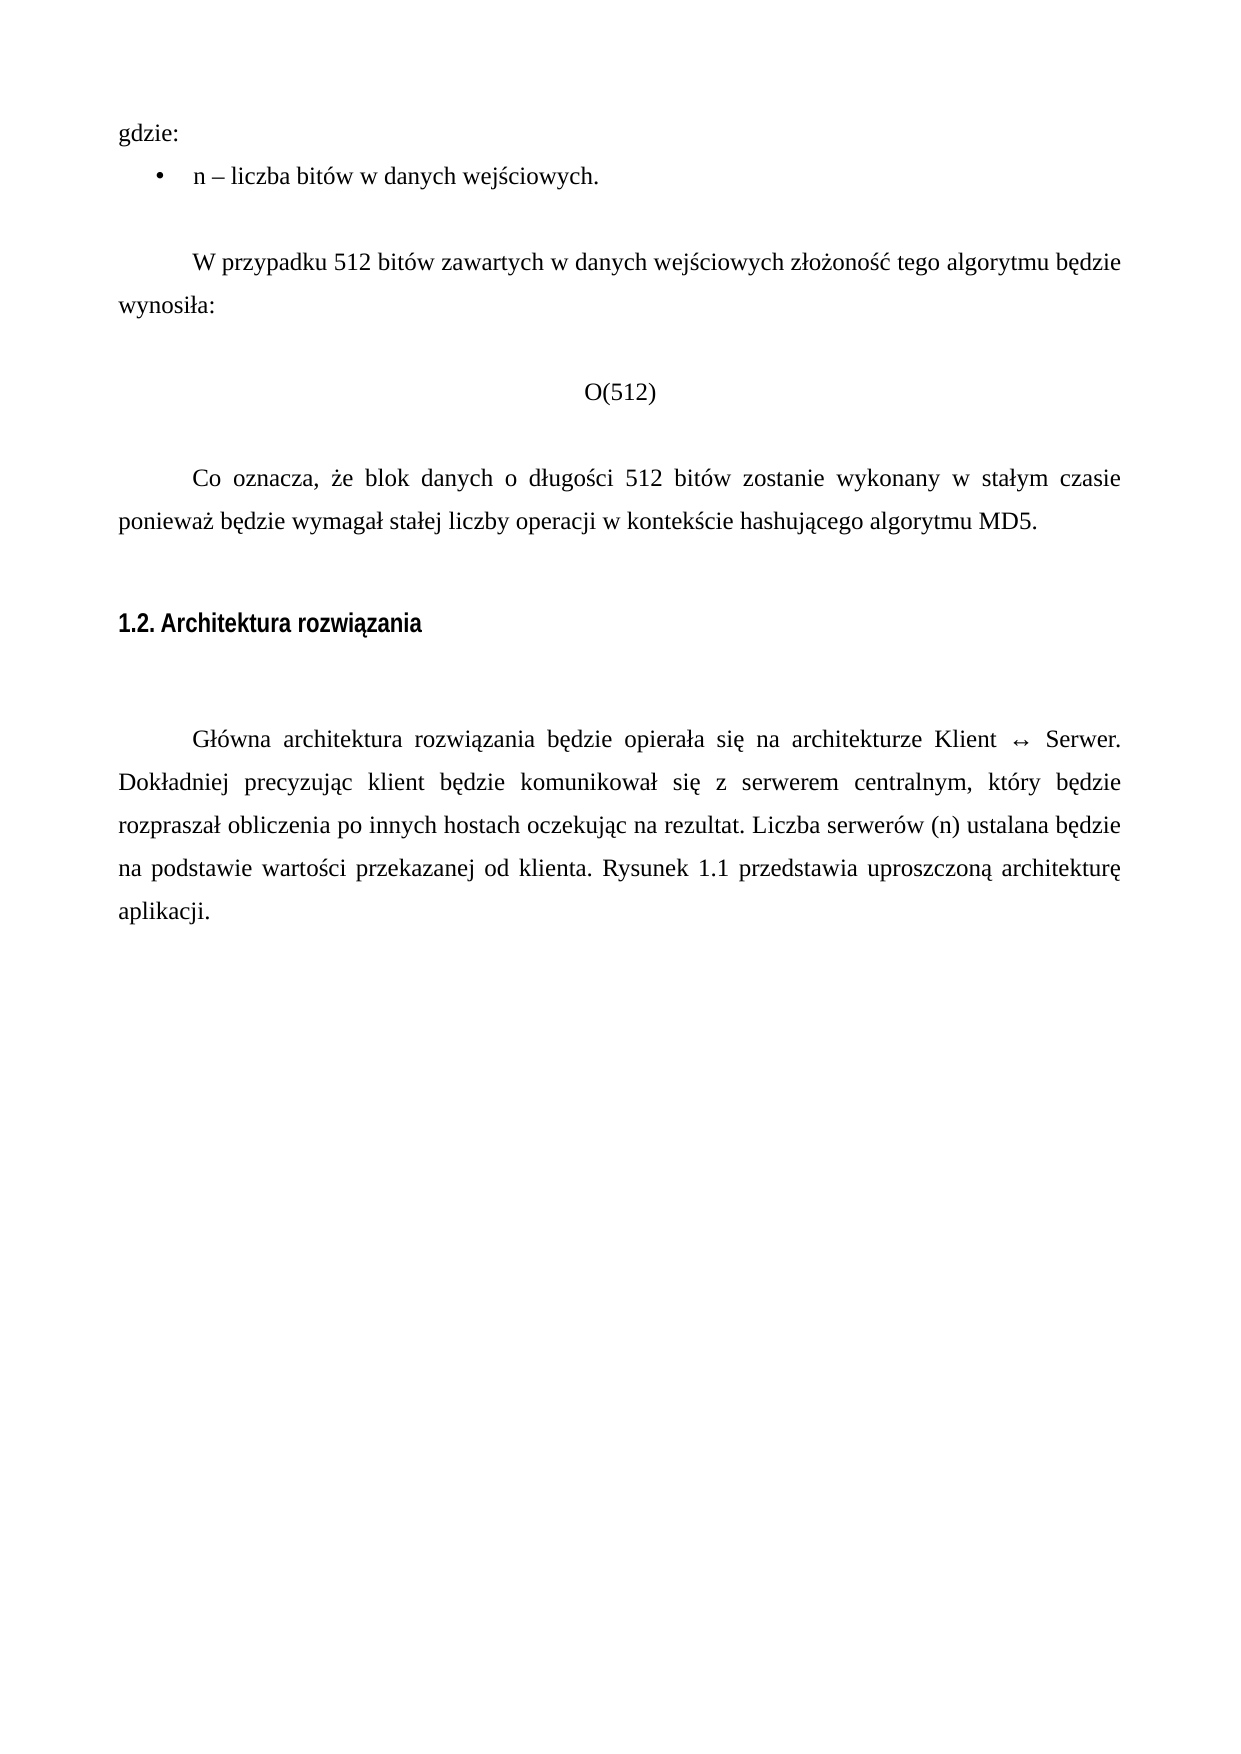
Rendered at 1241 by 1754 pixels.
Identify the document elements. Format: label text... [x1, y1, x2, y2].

subtitle 1.2. Architektura rozwiązania [118, 607, 1122, 638]
list n – liczba bitów w danych wejściowych. [156, 161, 1122, 190]
text gdzie: [118, 118, 1122, 147]
text Główna architektura rozwiązania będzie opierała się na architekturze Klient ↔ Serwer. Dokładniej precyzując klient będzie komunikował się z serwerem centralnym, który będzie rozpraszał obliczenia po innych hostach oczekując na rezultat. Liczba serwerów (n) ustalana będzie na podstawie wartości przekazanej od klienta. Rysunek 1.1 przedstawia uproszczoną architekturę aplikacji. [118, 724, 1122, 925]
text O(512) [118, 377, 1122, 406]
text Co oznacza, że blok danych o długości 512 bitów zostanie wykonany w stałym czasie ponieważ będzie wymagał stałej liczby operacji w kontekście hashującego algorytmu MD5. [118, 463, 1122, 535]
text W przypadku 512 bitów zawartych w danych wejściowych złożoność tego algorytmu będzie wynosiła: [118, 247, 1122, 319]
